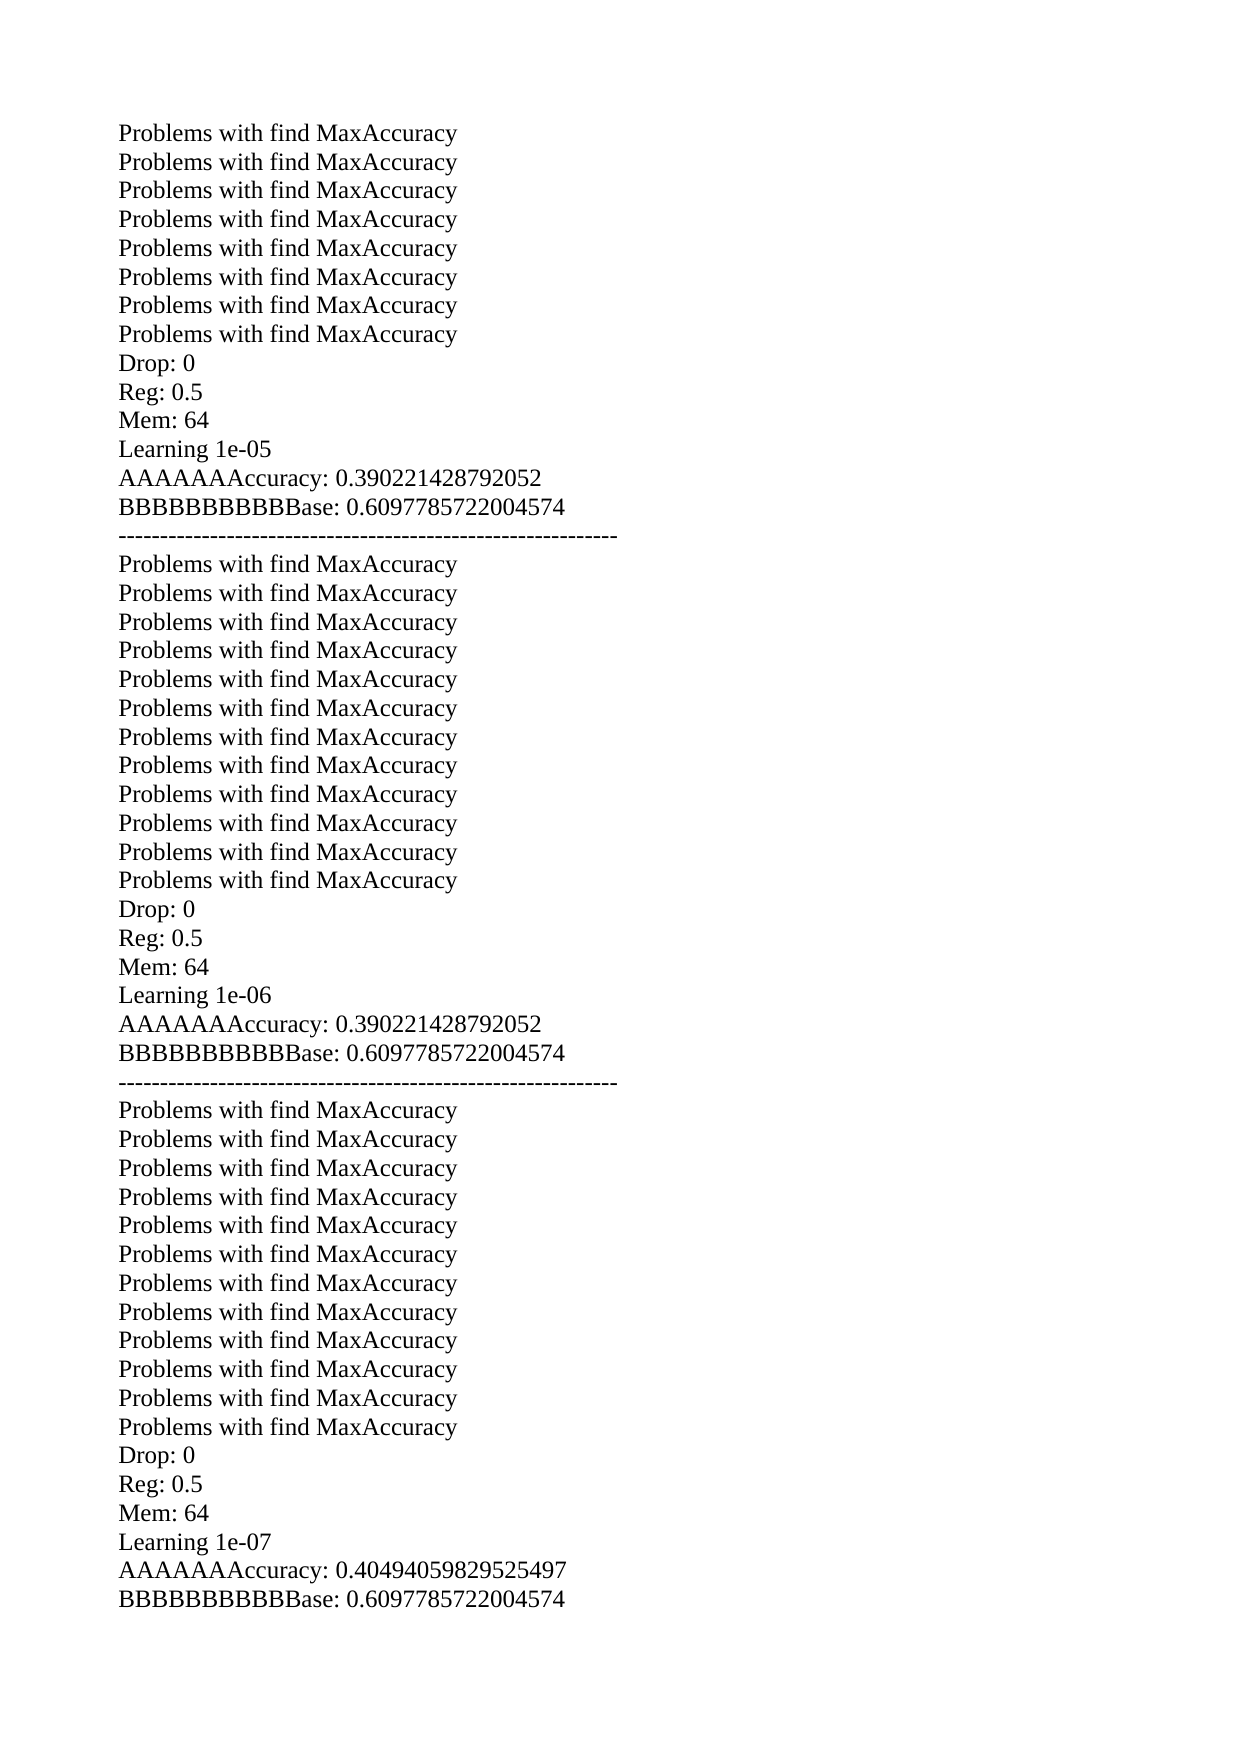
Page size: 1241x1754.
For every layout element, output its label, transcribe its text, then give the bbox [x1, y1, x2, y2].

text Problems with find MaxAccuracy [118, 636, 1122, 664]
text ------------------------------------------------------------ [118, 521, 1122, 549]
text Problems with find MaxAccuracy [118, 1182, 1122, 1211]
text Problems with find MaxAccuracy [118, 233, 1122, 262]
text BBBBBBBBBBBase: 0.6097785722004574 [118, 492, 1122, 521]
text Problems with find MaxAccuracy [118, 664, 1122, 693]
text Problems with find MaxAccuracy [118, 866, 1122, 894]
text AAAAAAAccuracy: 0.40494059829525497 [118, 1556, 1122, 1584]
text Drop: 0 [118, 894, 1122, 923]
text Problems with find MaxAccuracy [118, 291, 1122, 319]
text Problems with find MaxAccuracy [118, 1268, 1122, 1297]
text Learning 1e-07 [118, 1527, 1122, 1556]
text Problems with find MaxAccuracy [118, 1326, 1122, 1354]
text Mem: 64 [118, 1498, 1122, 1527]
text Drop: 0 [118, 348, 1122, 377]
text Mem: 64 [118, 952, 1122, 981]
text Problems with find MaxAccuracy [118, 808, 1122, 837]
text Problems with find MaxAccuracy [118, 779, 1122, 808]
text Problems with find MaxAccuracy [118, 751, 1122, 779]
text Reg: 0.5 [118, 377, 1122, 406]
text Problems with find MaxAccuracy [118, 1211, 1122, 1239]
text Problems with find MaxAccuracy [118, 1124, 1122, 1153]
text Problems with find MaxAccuracy [118, 1153, 1122, 1182]
text Problems with find MaxAccuracy [118, 837, 1122, 866]
text Drop: 0 [118, 1441, 1122, 1469]
text Reg: 0.5 [118, 923, 1122, 952]
text Learning 1e-06 [118, 981, 1122, 1009]
text Problems with find MaxAccuracy [118, 1383, 1122, 1412]
text Learning 1e-05 [118, 434, 1122, 463]
text Problems with find MaxAccuracy [118, 118, 1122, 147]
text BBBBBBBBBBBase: 0.6097785722004574 [118, 1038, 1122, 1067]
text ------------------------------------------------------------ [118, 1067, 1122, 1096]
text Problems with find MaxAccuracy [118, 1412, 1122, 1441]
text Problems with find MaxAccuracy [118, 578, 1122, 607]
text Problems with find MaxAccuracy [118, 1239, 1122, 1268]
text AAAAAAAccuracy: 0.390221428792052 [118, 1009, 1122, 1038]
text Mem: 64 [118, 406, 1122, 434]
text Problems with find MaxAccuracy [118, 722, 1122, 751]
text AAAAAAAccuracy: 0.390221428792052 [118, 463, 1122, 492]
text Problems with find MaxAccuracy [118, 262, 1122, 291]
text Problems with find MaxAccuracy [118, 1297, 1122, 1326]
text Problems with find MaxAccuracy [118, 147, 1122, 176]
text Problems with find MaxAccuracy [118, 204, 1122, 233]
text Problems with find MaxAccuracy [118, 549, 1122, 578]
text Problems with find MaxAccuracy [118, 176, 1122, 204]
text Reg: 0.5 [118, 1469, 1122, 1498]
text Problems with find MaxAccuracy [118, 693, 1122, 722]
text Problems with find MaxAccuracy [118, 607, 1122, 636]
text Problems with find MaxAccuracy [118, 1096, 1122, 1124]
text Problems with find MaxAccuracy [118, 1354, 1122, 1383]
text BBBBBBBBBBBase: 0.6097785722004574 [118, 1584, 1122, 1613]
text Problems with find MaxAccuracy [118, 319, 1122, 348]
